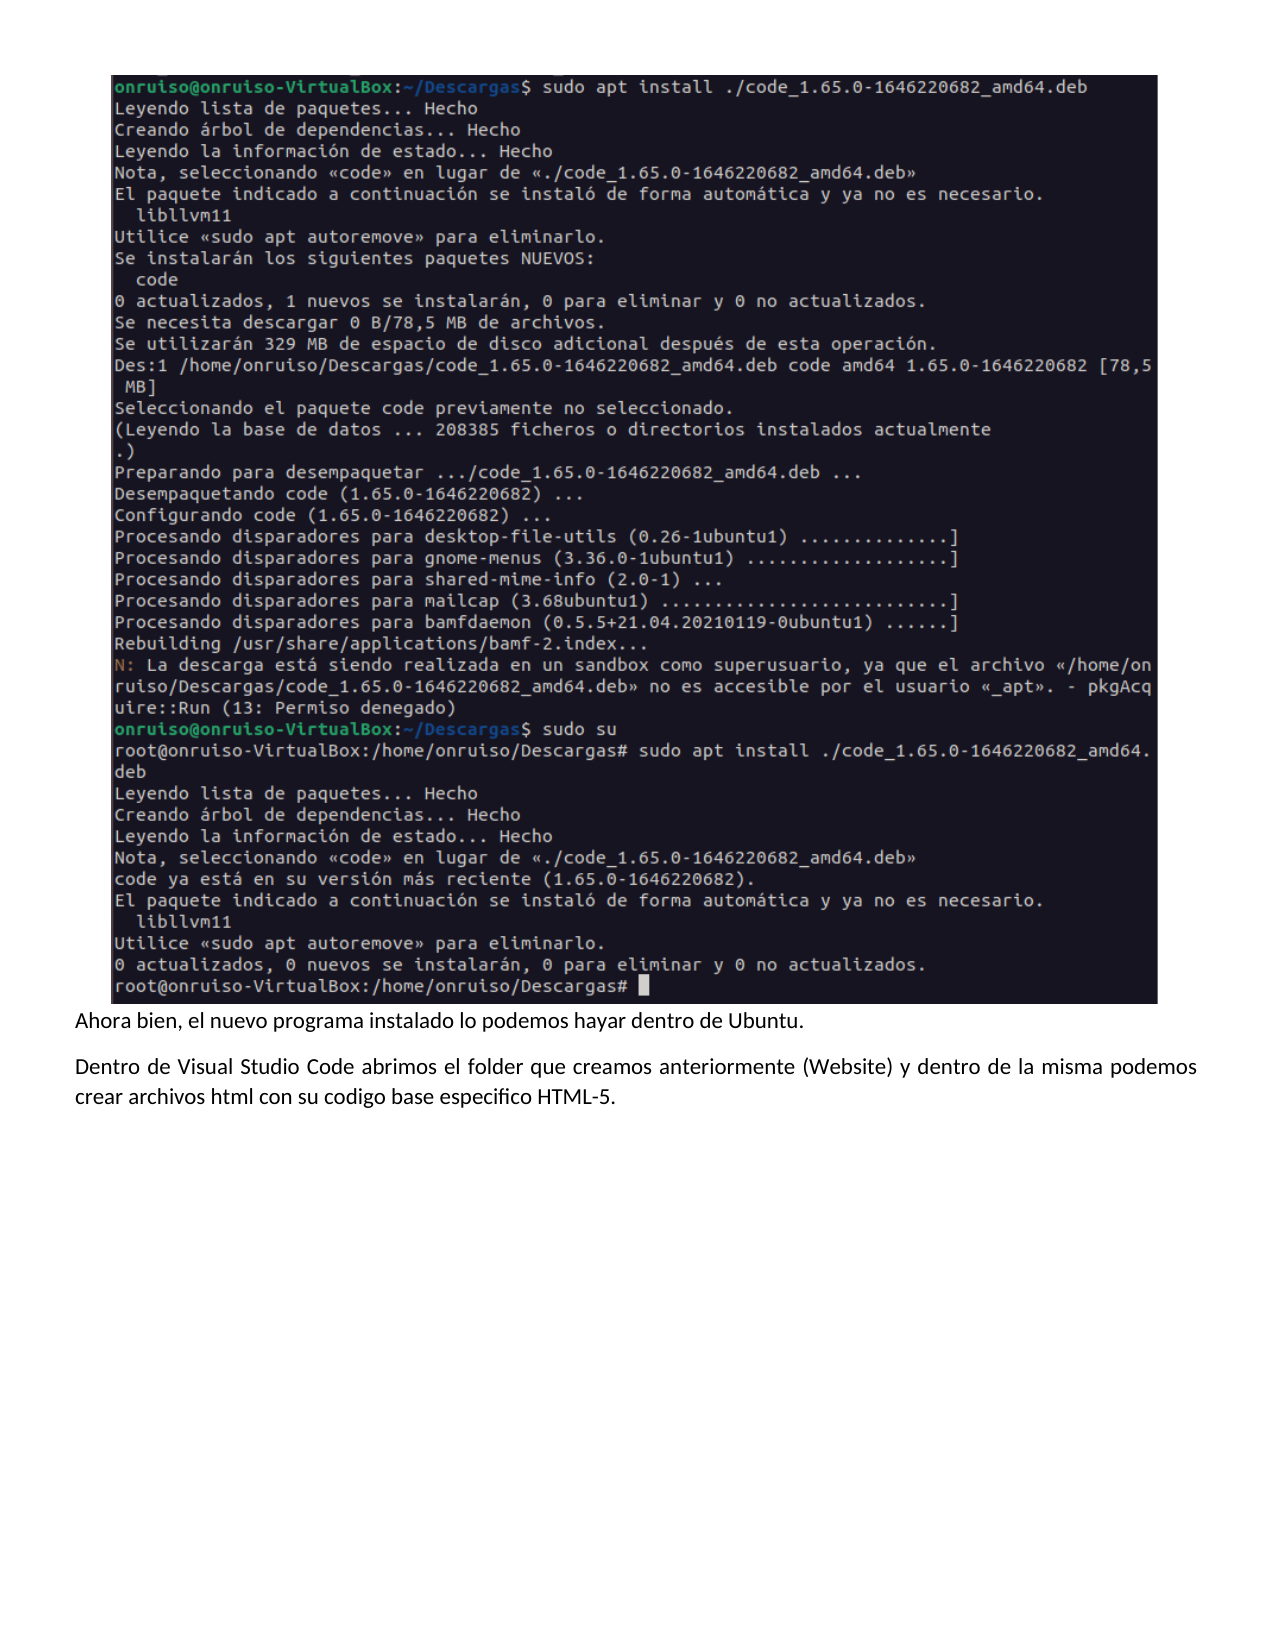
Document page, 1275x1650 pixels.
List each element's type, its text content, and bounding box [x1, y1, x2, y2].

text Ahora bien, el nuevo programa instalado lo podemos hayar dentro de Ubuntu. [75, 75, 1200, 1034]
picture [111, 75, 1158, 1004]
text Dentro de Visual Studio Code abrimos el folder que creamos anteriormente (Website) y dentro de la misma podemos crear archivos html con su codigo base especifico HTML-5. [75, 1052, 1200, 1110]
